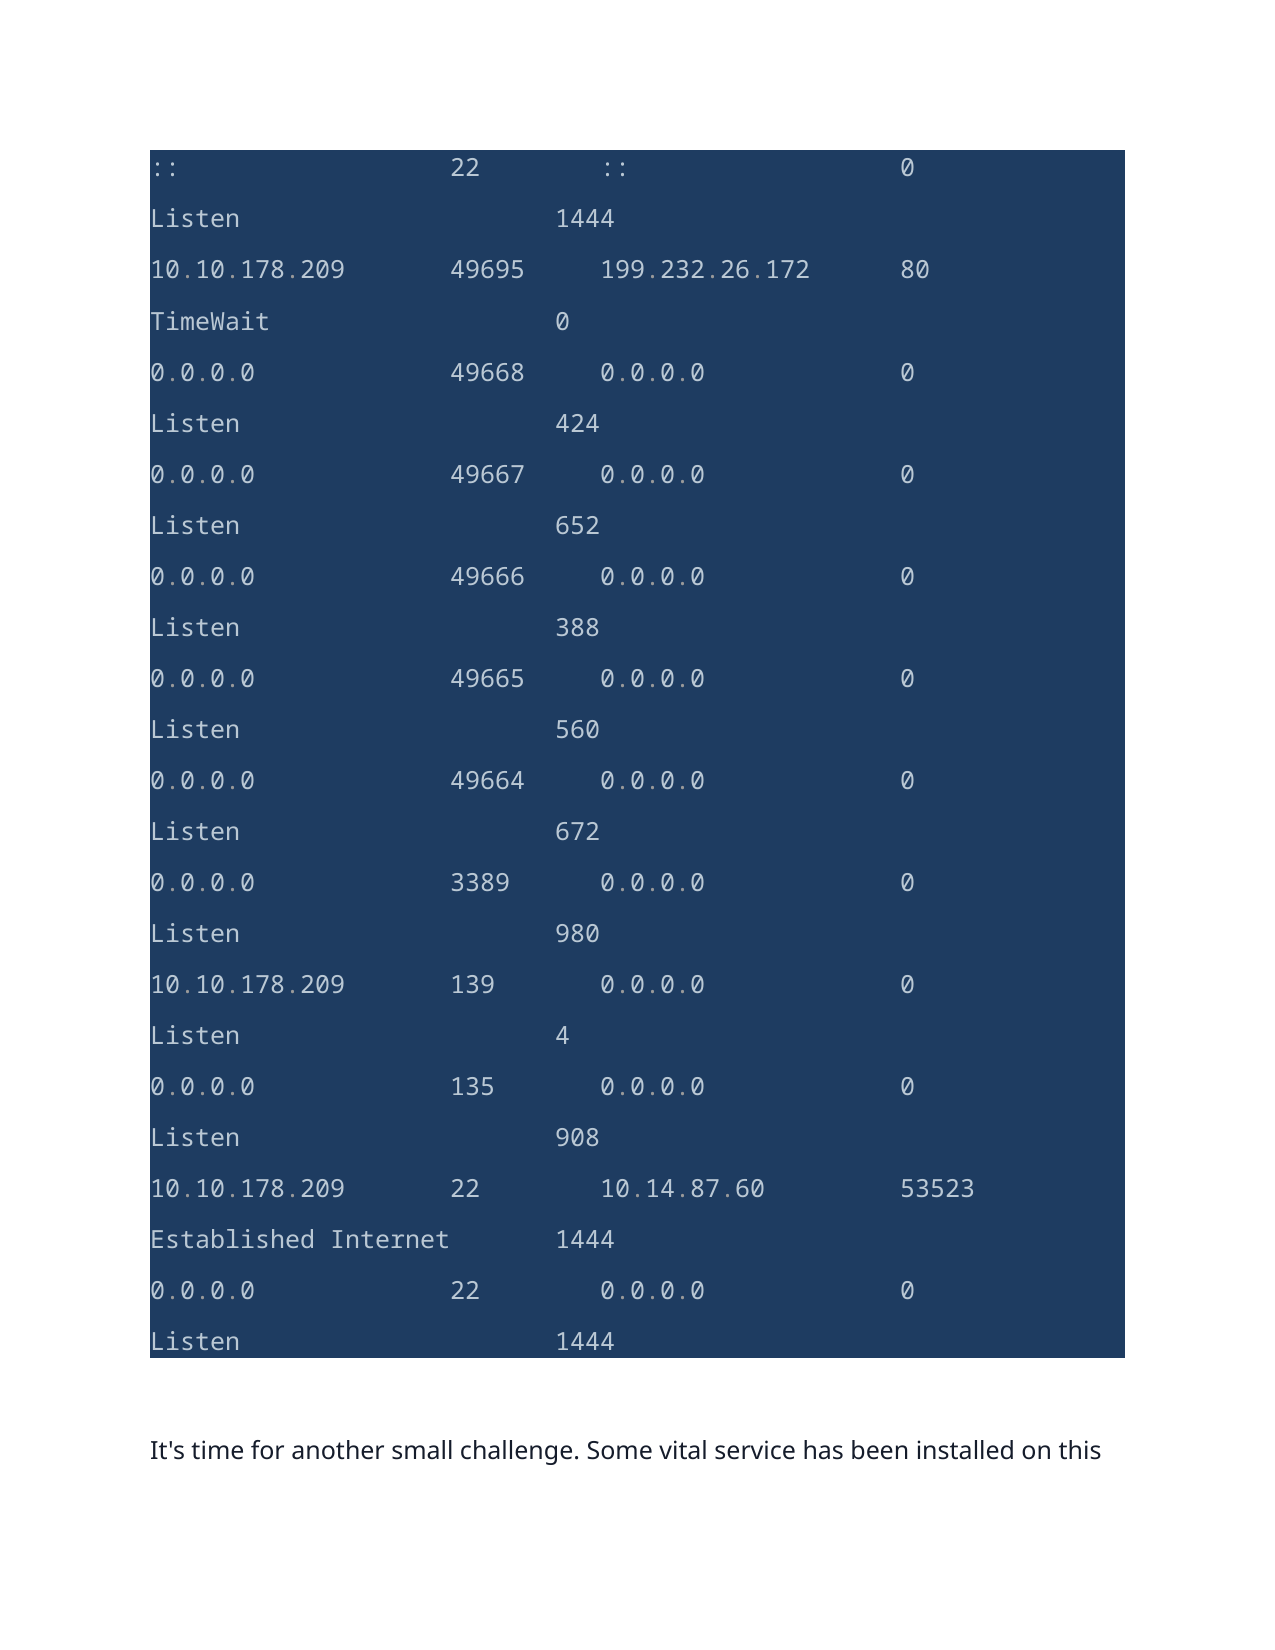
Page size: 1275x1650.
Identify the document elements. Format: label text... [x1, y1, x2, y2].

text 10.10.178.209 22 10.14.87.60 53523 Established Internet 1444 [150, 1171, 1125, 1256]
text 0.0.0.0 49667 0.0.0.0 0 Listen 652 [150, 456, 1125, 541]
text 0.0.0.0 49665 0.0.0.0 0 Listen 560 [150, 660, 1125, 746]
text 0.0.0.0 49666 0.0.0.0 0 Listen 388 [150, 558, 1125, 643]
text 0.0.0.0 49668 0.0.0.0 0 Listen 424 [150, 354, 1125, 439]
text 10.10.178.209 49695 199.232.26.172 80 TimeWait 0 [150, 252, 1125, 337]
text 0.0.0.0 22 0.0.0.0 0 Listen 1444 [150, 1273, 1125, 1358]
text 0.0.0.0 49664 0.0.0.0 0 Listen 672 [150, 762, 1125, 848]
text :: 22 :: 0 Listen 1444 [150, 150, 1125, 235]
text 0.0.0.0 135 0.0.0.0 0 Listen 908 [150, 1069, 1125, 1154]
text It's time for another small challenge. Some vital service has been installed on this [150, 1432, 1125, 1467]
text 10.10.178.209 139 0.0.0.0 0 Listen 4 [150, 967, 1125, 1052]
text 0.0.0.0 3389 0.0.0.0 0 Listen 980 [150, 864, 1125, 950]
